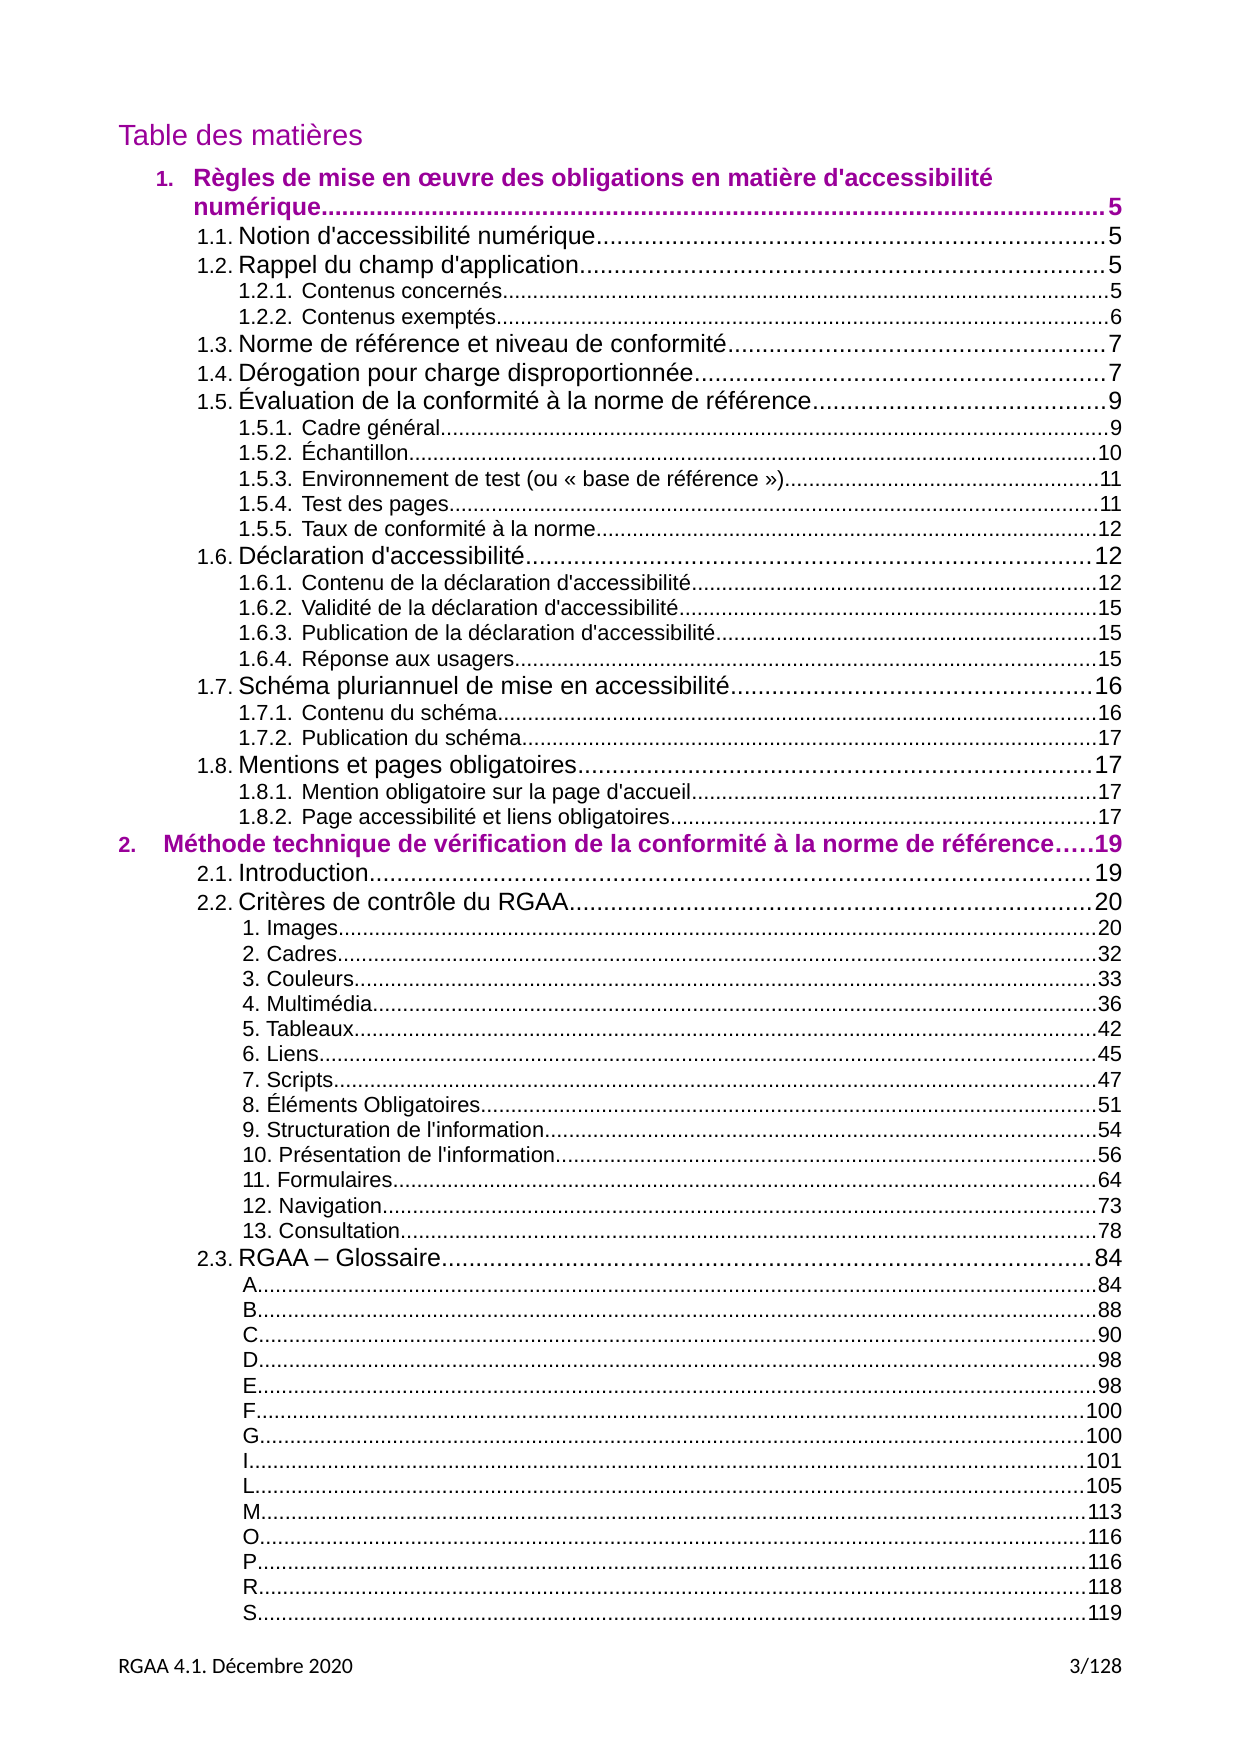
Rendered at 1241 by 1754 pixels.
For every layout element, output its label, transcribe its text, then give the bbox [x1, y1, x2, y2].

subtitle Table des matières [118, 118, 1122, 152]
text E 98 [118, 1373, 1122, 1398]
text B 88 [118, 1297, 1122, 1322]
text 1. Images 20 [118, 915, 1122, 941]
list Mentions et pages obligatoires 17 [197, 750, 1122, 779]
text G 100 [118, 1423, 1122, 1448]
list Test des pages 11 [238, 491, 1122, 516]
list Règles de mise en œuvre des obligations en matière d'accessibilité numérique 5 [156, 163, 1122, 221]
list Contenus concernés 5 [238, 278, 1122, 304]
text 4. Multimédia 36 [118, 991, 1122, 1016]
text 6. Liens 45 [118, 1041, 1122, 1067]
text 7. Scripts 47 [118, 1067, 1122, 1092]
list Taux de conformité à la norme 12 [238, 516, 1122, 541]
list Évaluation de la conformité à la norme de référence 9 [197, 386, 1122, 415]
text P 116 [118, 1549, 1122, 1574]
list Déclaration d'accessibilité 12 [197, 541, 1122, 570]
list Réponse aux usagers 15 [238, 646, 1122, 671]
text 2. Cadres 32 [118, 941, 1122, 966]
list Schéma pluriannuel de mise en accessibilité 16 [197, 671, 1122, 699]
text 11. Formulaires 64 [118, 1167, 1122, 1193]
text 13. Consultation 78 [118, 1218, 1122, 1243]
list Publication du schéma 17 [238, 725, 1122, 750]
list Méthode technique de vérification de la conformité à la norme de référence 19 [118, 829, 1122, 858]
list Publication de la déclaration d'accessibilité 15 [238, 620, 1122, 646]
list Page accessibilité et liens obligatoires 17 [238, 804, 1122, 829]
text 3. Couleurs 33 [118, 966, 1122, 991]
list Rappel du champ d'application 5 [197, 250, 1122, 278]
text I 101 [118, 1448, 1122, 1473]
list Notion d'accessibilité numérique 5 [197, 221, 1122, 250]
list RGAA – Glossaire 84 [197, 1243, 1122, 1272]
list Contenu du schéma 16 [238, 699, 1122, 725]
list Dérogation pour charge disproportionnée 7 [197, 358, 1122, 386]
text M 113 [118, 1499, 1122, 1524]
text R 118 [118, 1574, 1122, 1599]
text C 90 [118, 1322, 1122, 1347]
text 9. Structuration de l'information 54 [118, 1117, 1122, 1142]
text L 105 [118, 1473, 1122, 1499]
list Validité de la déclaration d'accessibilité 15 [238, 595, 1122, 620]
list Contenu de la déclaration d'accessibilité 12 [238, 570, 1122, 595]
text S 119 [118, 1599, 1122, 1625]
text 5. Tableaux 42 [118, 1016, 1122, 1041]
text 10. Présentation de l'information 56 [118, 1142, 1122, 1167]
list Norme de référence et niveau de conformité 7 [197, 329, 1122, 358]
text O 116 [118, 1524, 1122, 1549]
list Mention obligatoire sur la page d'accueil 17 [238, 779, 1122, 804]
text 8. Éléments Obligatoires 51 [118, 1092, 1122, 1117]
text 12. Navigation 73 [118, 1193, 1122, 1218]
list Critères de contrôle du RGAA 20 [197, 887, 1122, 915]
list Échantillon 10 [238, 440, 1122, 466]
list Introduction 19 [197, 858, 1122, 887]
list Environnement de test (ou « base de référence ») 11 [238, 466, 1122, 491]
text D 98 [118, 1347, 1122, 1373]
text A 84 [118, 1272, 1122, 1297]
text F 100 [118, 1398, 1122, 1423]
list Contenus exemptés 6 [238, 304, 1122, 329]
list Cadre général 9 [238, 415, 1122, 440]
